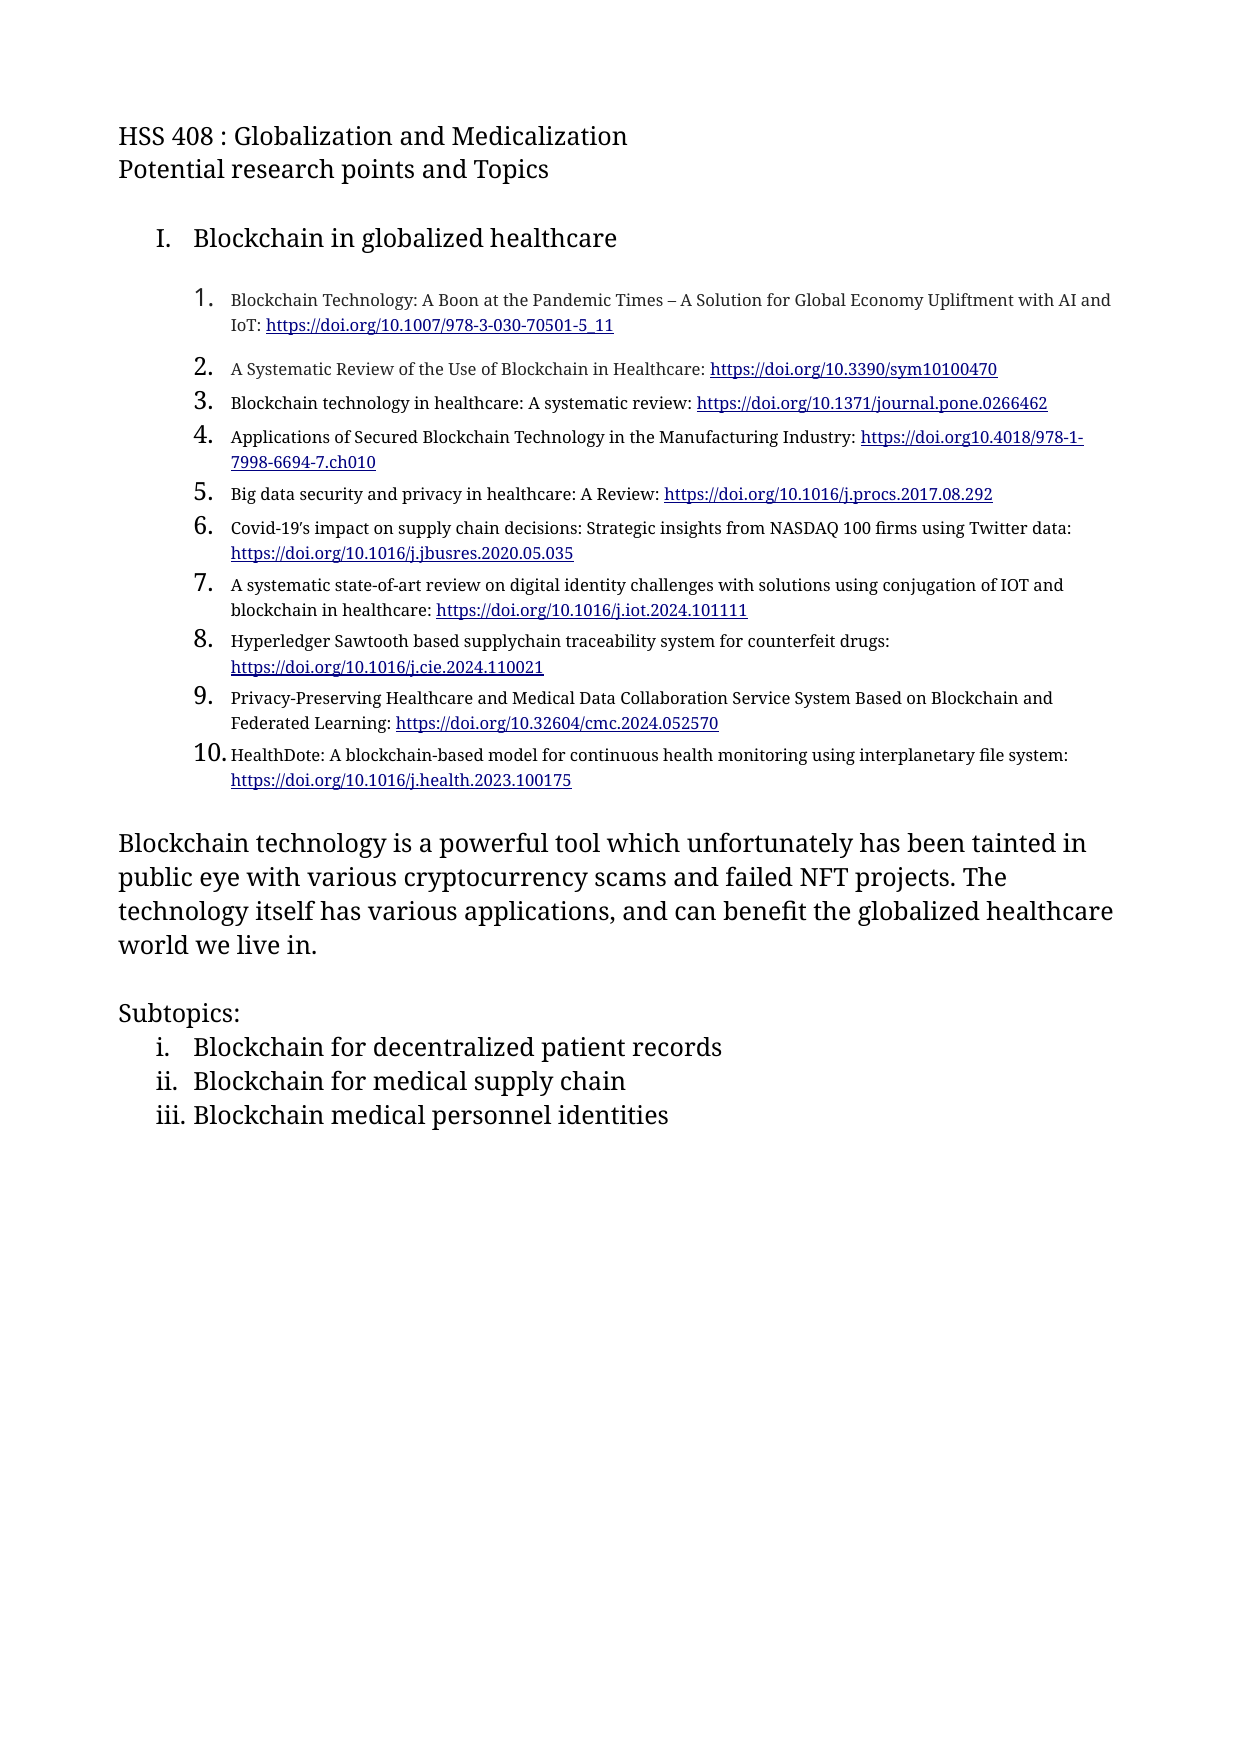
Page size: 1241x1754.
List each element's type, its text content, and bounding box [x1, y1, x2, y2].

text Potential research points and Topics [118, 152, 1122, 186]
list A systematic state-of-art review on digital identity challenges with solutions using conjugation of IOT and blockchain in healthcare: https://doi.org/10.1016/j.iot.2024.101111 [193, 564, 1122, 621]
list HealthDote: A blockchain-based model for continuous health monitoring using interplanetary file system: https://doi.org/10.1016/j.health.2023.100175 [193, 735, 1122, 791]
list Privacy-Preserving Healthcare and Medical Data Collaboration Service System Based on Blockchain and Federated Learning: https://doi.org/10.32604/cmc.2024.052570 [193, 678, 1122, 735]
list Covid-19′s impact on supply chain decisions: Strategic insights from NASDAQ 100 firms using Twitter data: https://doi.org/10.1016/j.jbusres.2020.05.035 [193, 508, 1122, 564]
list Blockchain in globalized healthcare [156, 220, 1122, 254]
list A Systematic Review of the Use of Blockchain in Healthcare: https://doi.org/10.3390/sym10100470 [193, 349, 1122, 383]
text HSS 408 : Globalization and Medicalization [118, 118, 1122, 152]
subtitle Blockchain Technology: A Boon at the Pandemic Times – A Solution for Global Economy Upliftment with AI and IoT: https://doi.org/10.1007/978-3-030-70501-5_11 [193, 279, 1122, 336]
text Subtopics: [118, 996, 1122, 1030]
text Blockchain technology is a powerful tool which unfortunately has been tainted in public eye with various cryptocurrency scams and failed NFT projects. The technology itself has various applications, and can benefit the globalized healthcare world we live in. [118, 826, 1122, 962]
list Hyperledger Sawtooth based supplychain traceability system for counterfeit drugs: https://doi.org/10.1016/j.cie.2024.110021 [193, 621, 1122, 678]
list Blockchain for decentralized patient records [156, 1030, 1122, 1064]
list Blockchain technology in healthcare: A systematic review: https://doi.org/10.1371/journal.pone.0266462 [193, 383, 1122, 417]
list Blockchain for medical supply chain [156, 1064, 1122, 1098]
list Applications of Secured Blockchain Technology in the Manufacturing Industry: https://doi.org10.4018/978-1-7998-6694-7.ch010 [193, 417, 1122, 473]
list Blockchain medical personnel identities [156, 1098, 1122, 1132]
list Big data security and privacy in healthcare: A Review: https://doi.org/10.1016/j.procs.2017.08.292 [193, 473, 1122, 508]
